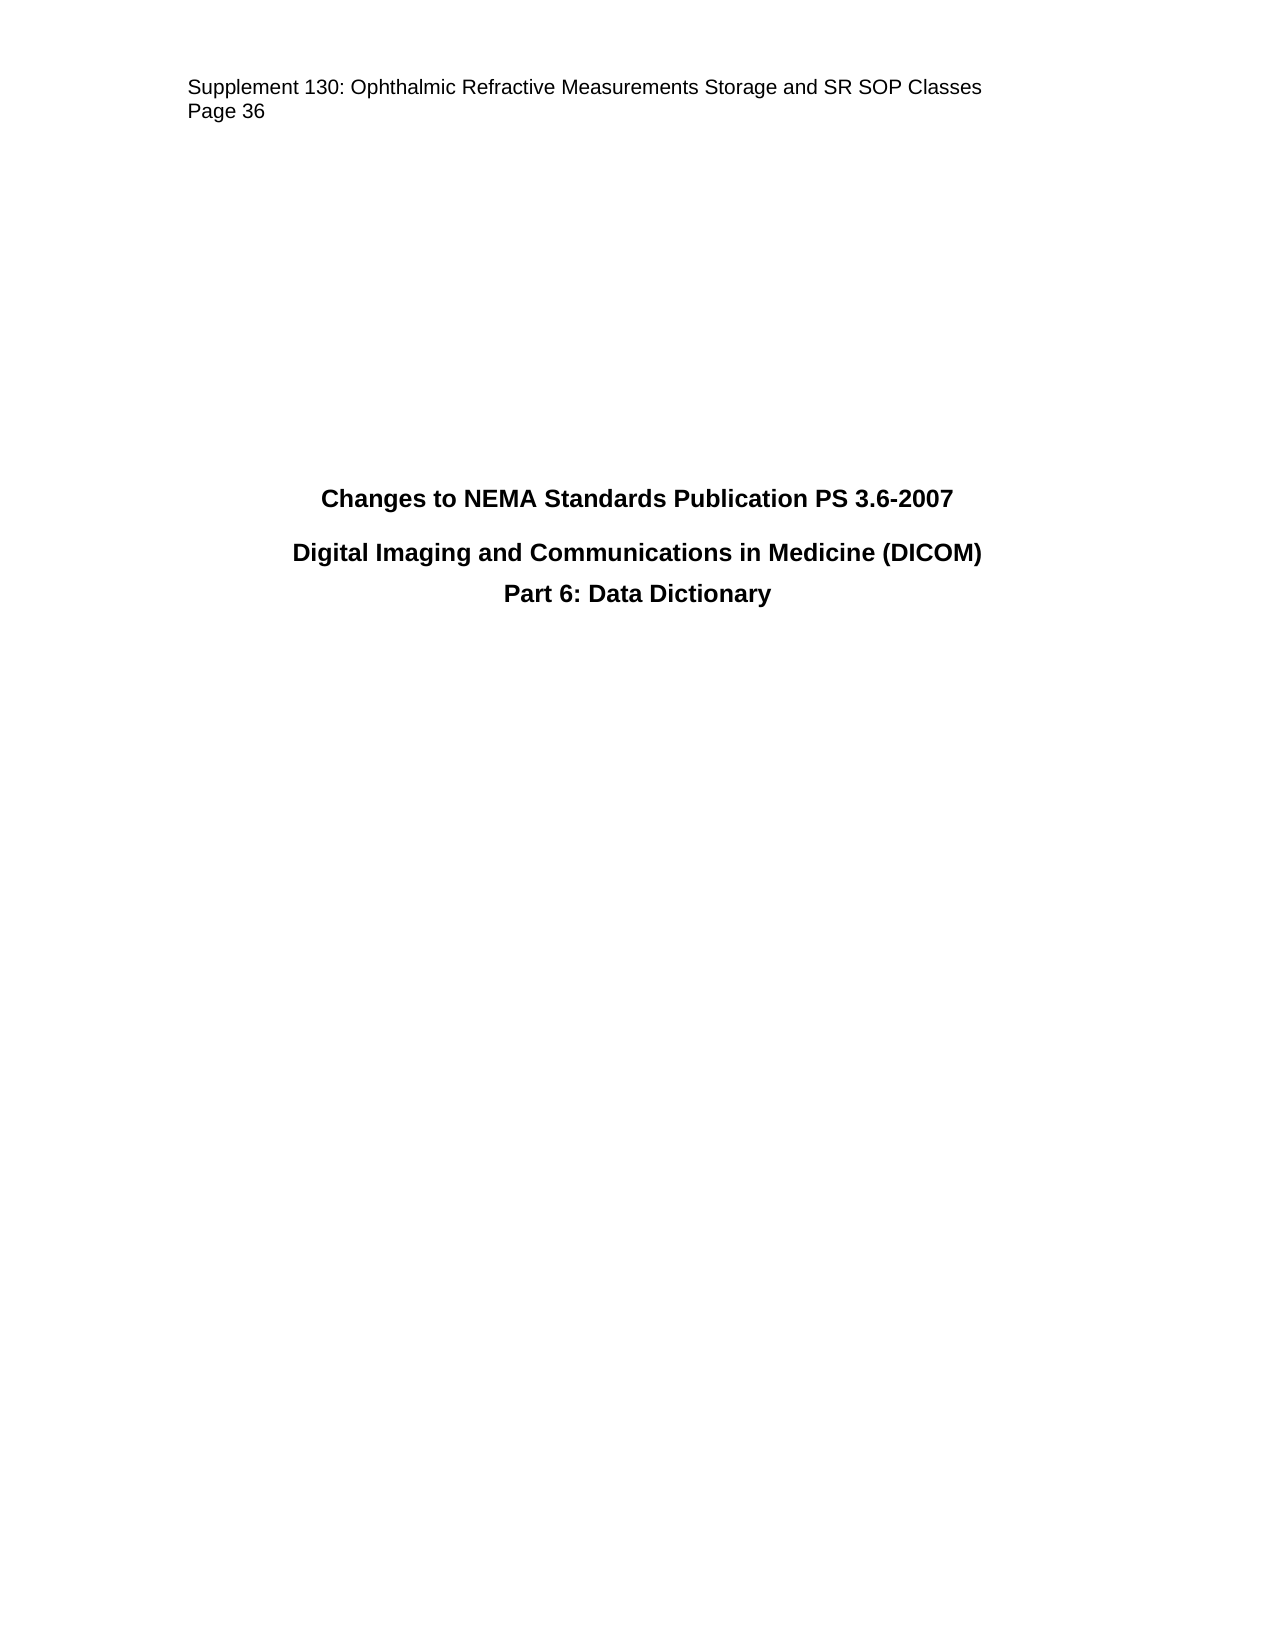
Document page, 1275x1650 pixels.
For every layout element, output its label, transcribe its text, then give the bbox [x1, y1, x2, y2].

subtitle Changes to NEMA Standards Publication PS 3.6-2007 [187, 484, 1087, 513]
text Part 6: Data Dictionary [187, 579, 1087, 608]
text Digital Imaging and Communications in Medicine (DICOM) [187, 538, 1087, 567]
